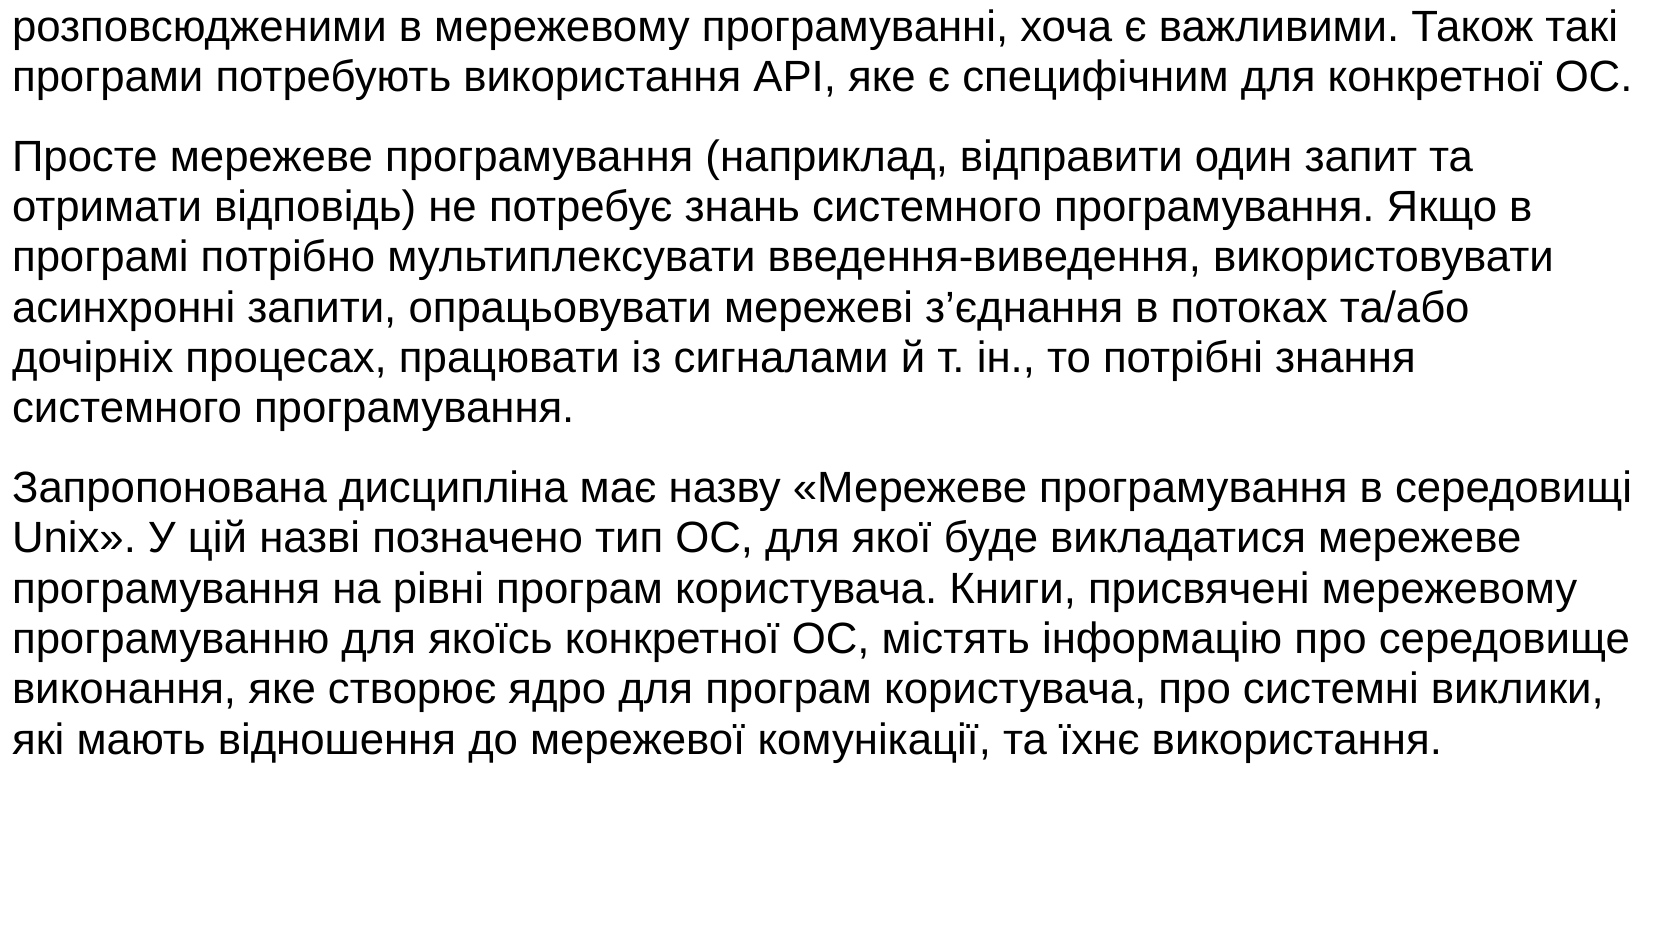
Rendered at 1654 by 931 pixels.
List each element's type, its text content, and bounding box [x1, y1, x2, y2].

text розповсюдженими в мережевому програмуванні, хоча є важливими. Також такі програми потребують використання API, яке є специфічним для конкретної ОС. [12, 0, 1642, 101]
text Запропонована дисципліна має назву «Мережеве програмування в середовищі Unix». У цій назві позначено тип ОС, для якої буде викладатися мережеве програмування на рівні програм користувача. Книги, присвячені мережевому програмуванню для якоїсь конкретної ОС, містять інформацію про середовище виконання, яке створює ядро для програм користувача, про системні виклики, які мають відношення до мережевої комунікації, та їхнє використання. [12, 461, 1642, 763]
text Просте мережеве програмування (наприклад, відправити один запит та отримати відповідь) не потребує знань системного програмування. Якщо в програмі потрібно мультиплексувати введення-виведення, використовувати асинхронні запити, опрацьовувати мережеві з’єднання в потоках та/або дочірніх процесах, працювати із сигналами й т. ін., то потрібні знання системного програмування. [12, 130, 1642, 432]
